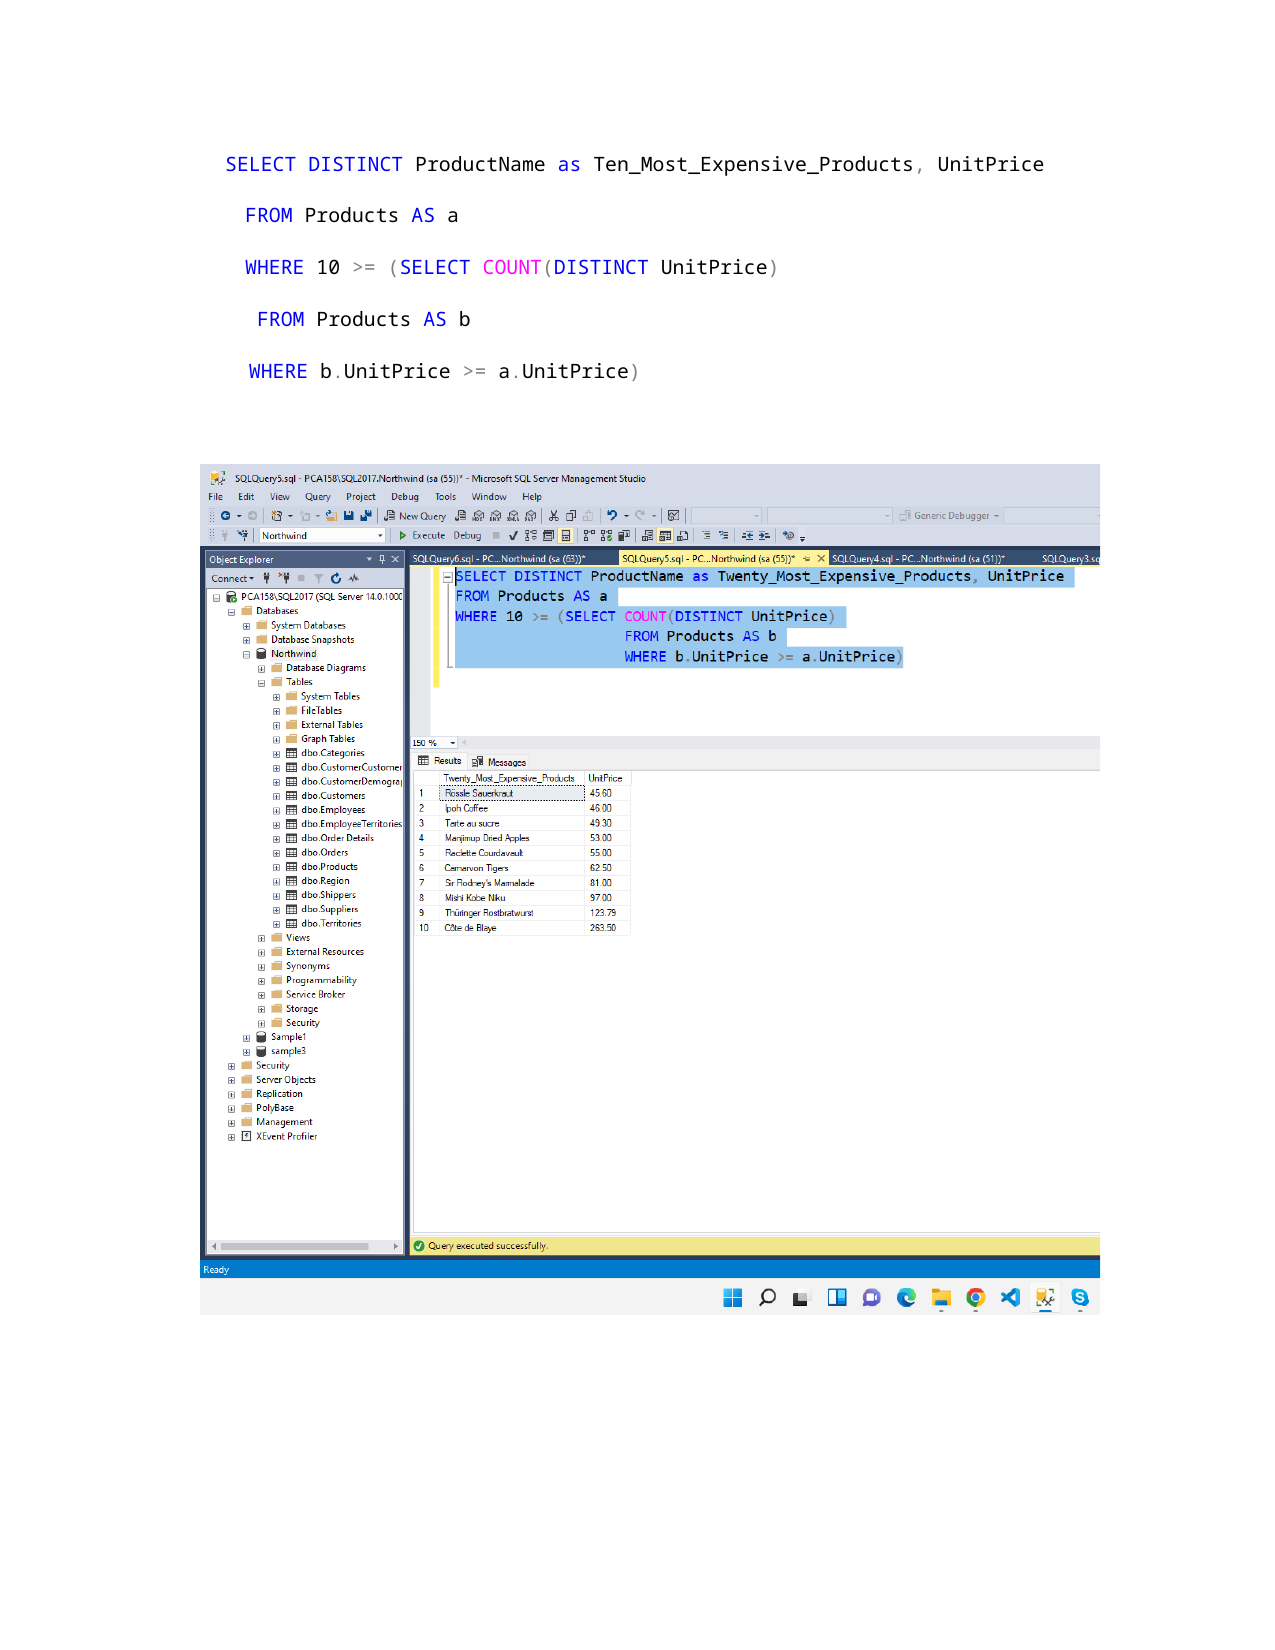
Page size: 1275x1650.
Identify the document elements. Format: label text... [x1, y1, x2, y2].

text FROM Products AS a [150, 202, 1125, 229]
text WHERE b.UnitPrice >= a.UnitPrice) [150, 357, 1125, 384]
text WHERE 10 >= (SELECT COUNT(DISTINCT UnitPrice) [150, 253, 1125, 281]
list SELECT DISTINCT ProductName as Ten_Most_Expensive_Products, UnitPrice [225, 150, 1125, 177]
picture [200, 464, 1101, 1315]
text FROM Products AS b [150, 305, 1125, 332]
